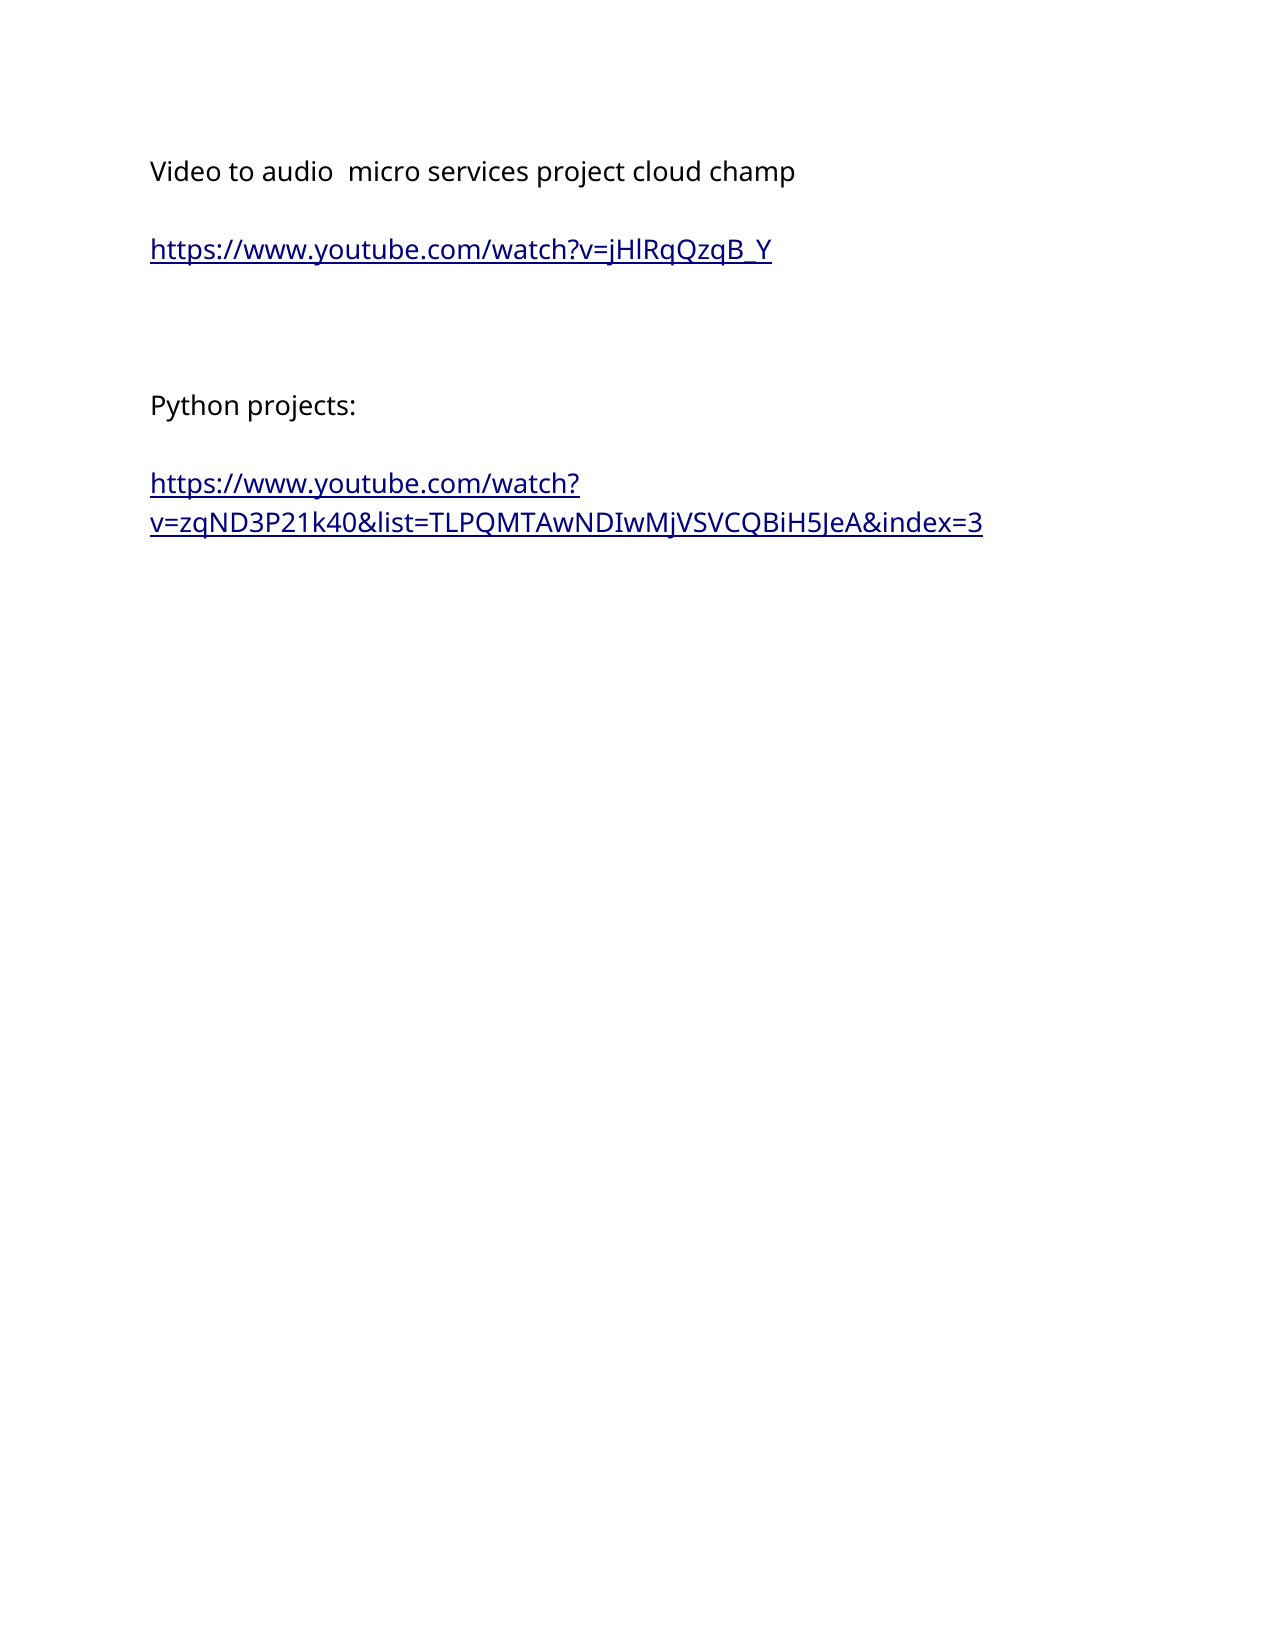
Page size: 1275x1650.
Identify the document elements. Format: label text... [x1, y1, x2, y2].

text https://www.youtube.com/watch?v=jHlRqQzqB_Y [150, 231, 1125, 268]
text https://www.youtube.com/watch?v=zqND3P21k40&list=TLPQMTAwNDIwMjVSVCQBiH5JeA&index=3 [150, 464, 1125, 540]
text Video to audio micro services project cloud champ [150, 153, 1125, 190]
text Python projects: [150, 387, 1125, 423]
